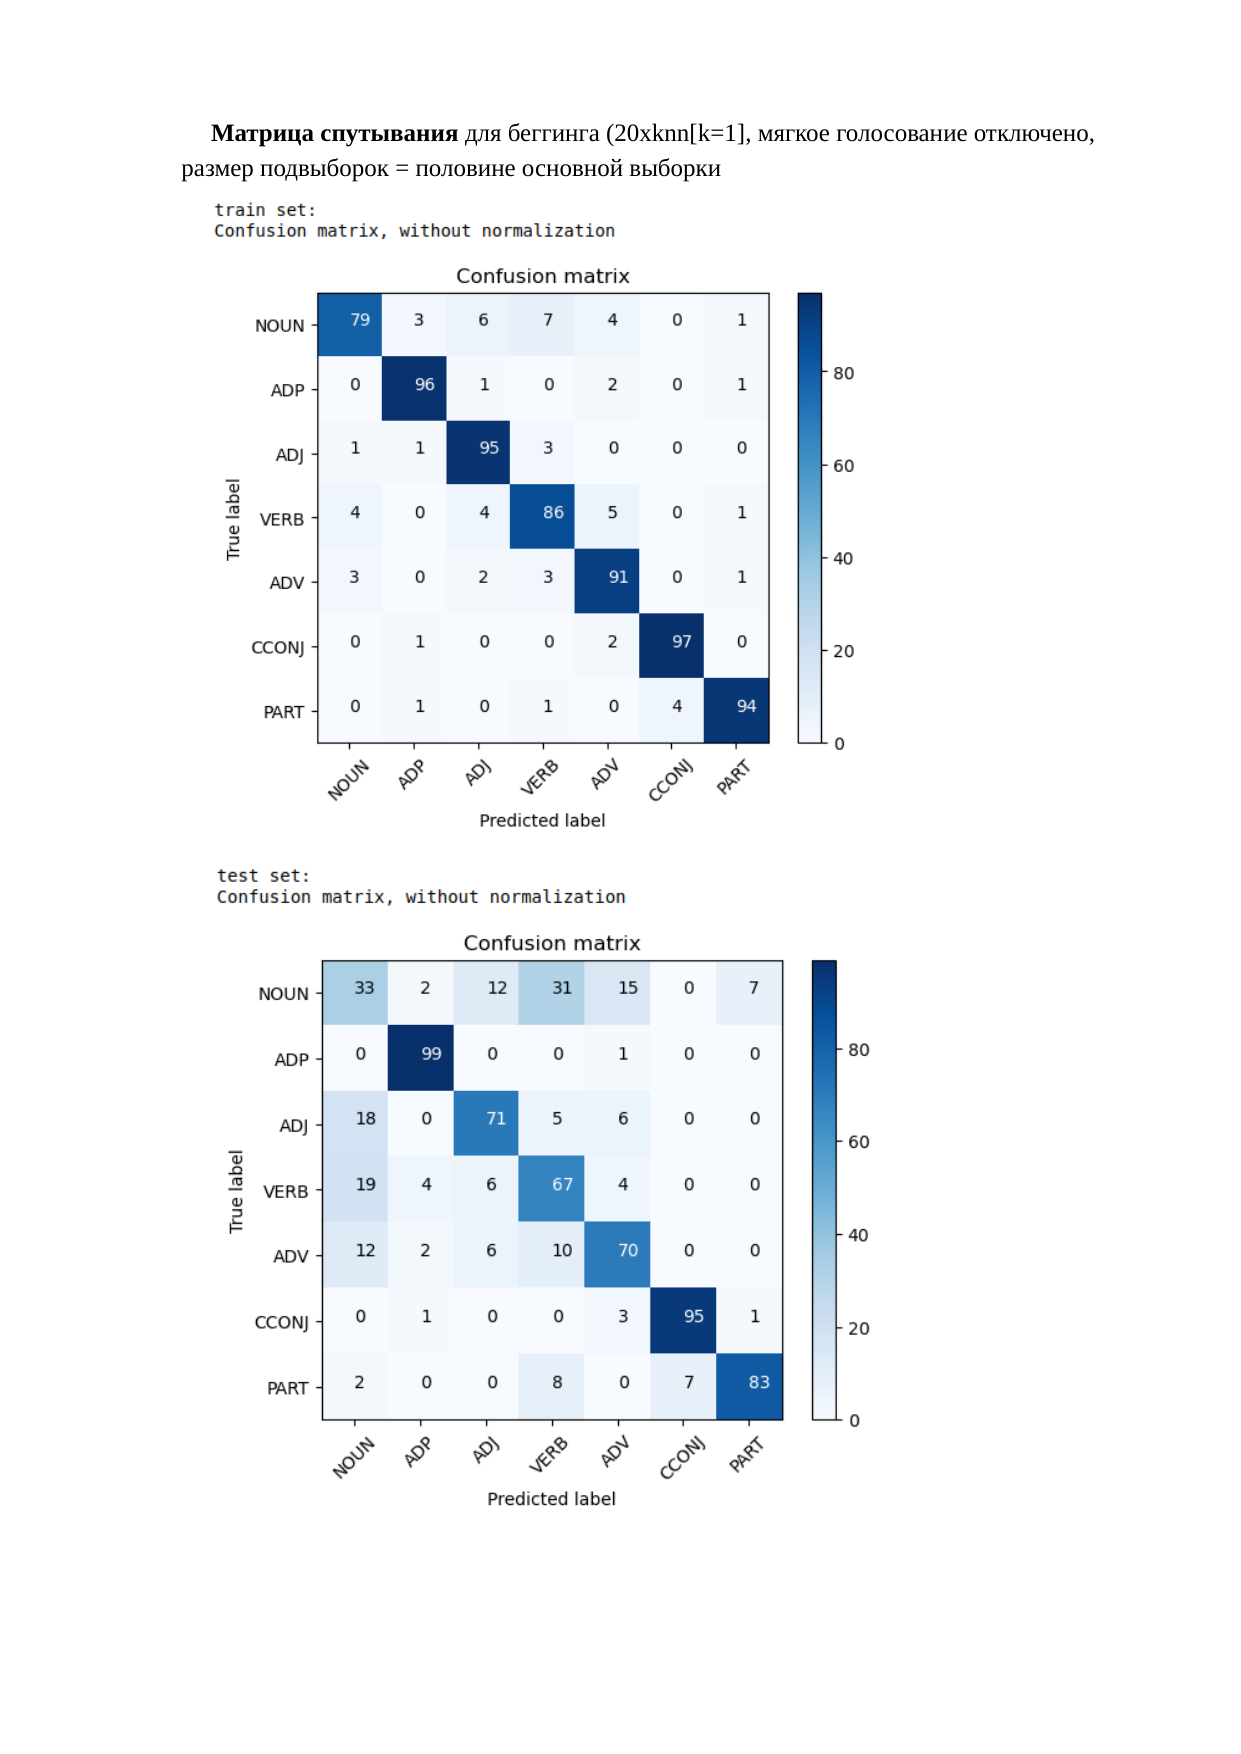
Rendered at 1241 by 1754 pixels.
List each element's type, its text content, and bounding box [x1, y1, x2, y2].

picture [210, 199, 871, 845]
text Матрица спутывания для беггинга (20xknn[k=1], мягкое голосование отключено, размер подвыборок = половине основной выборки [181, 118, 1152, 181]
picture [210, 862, 878, 1514]
